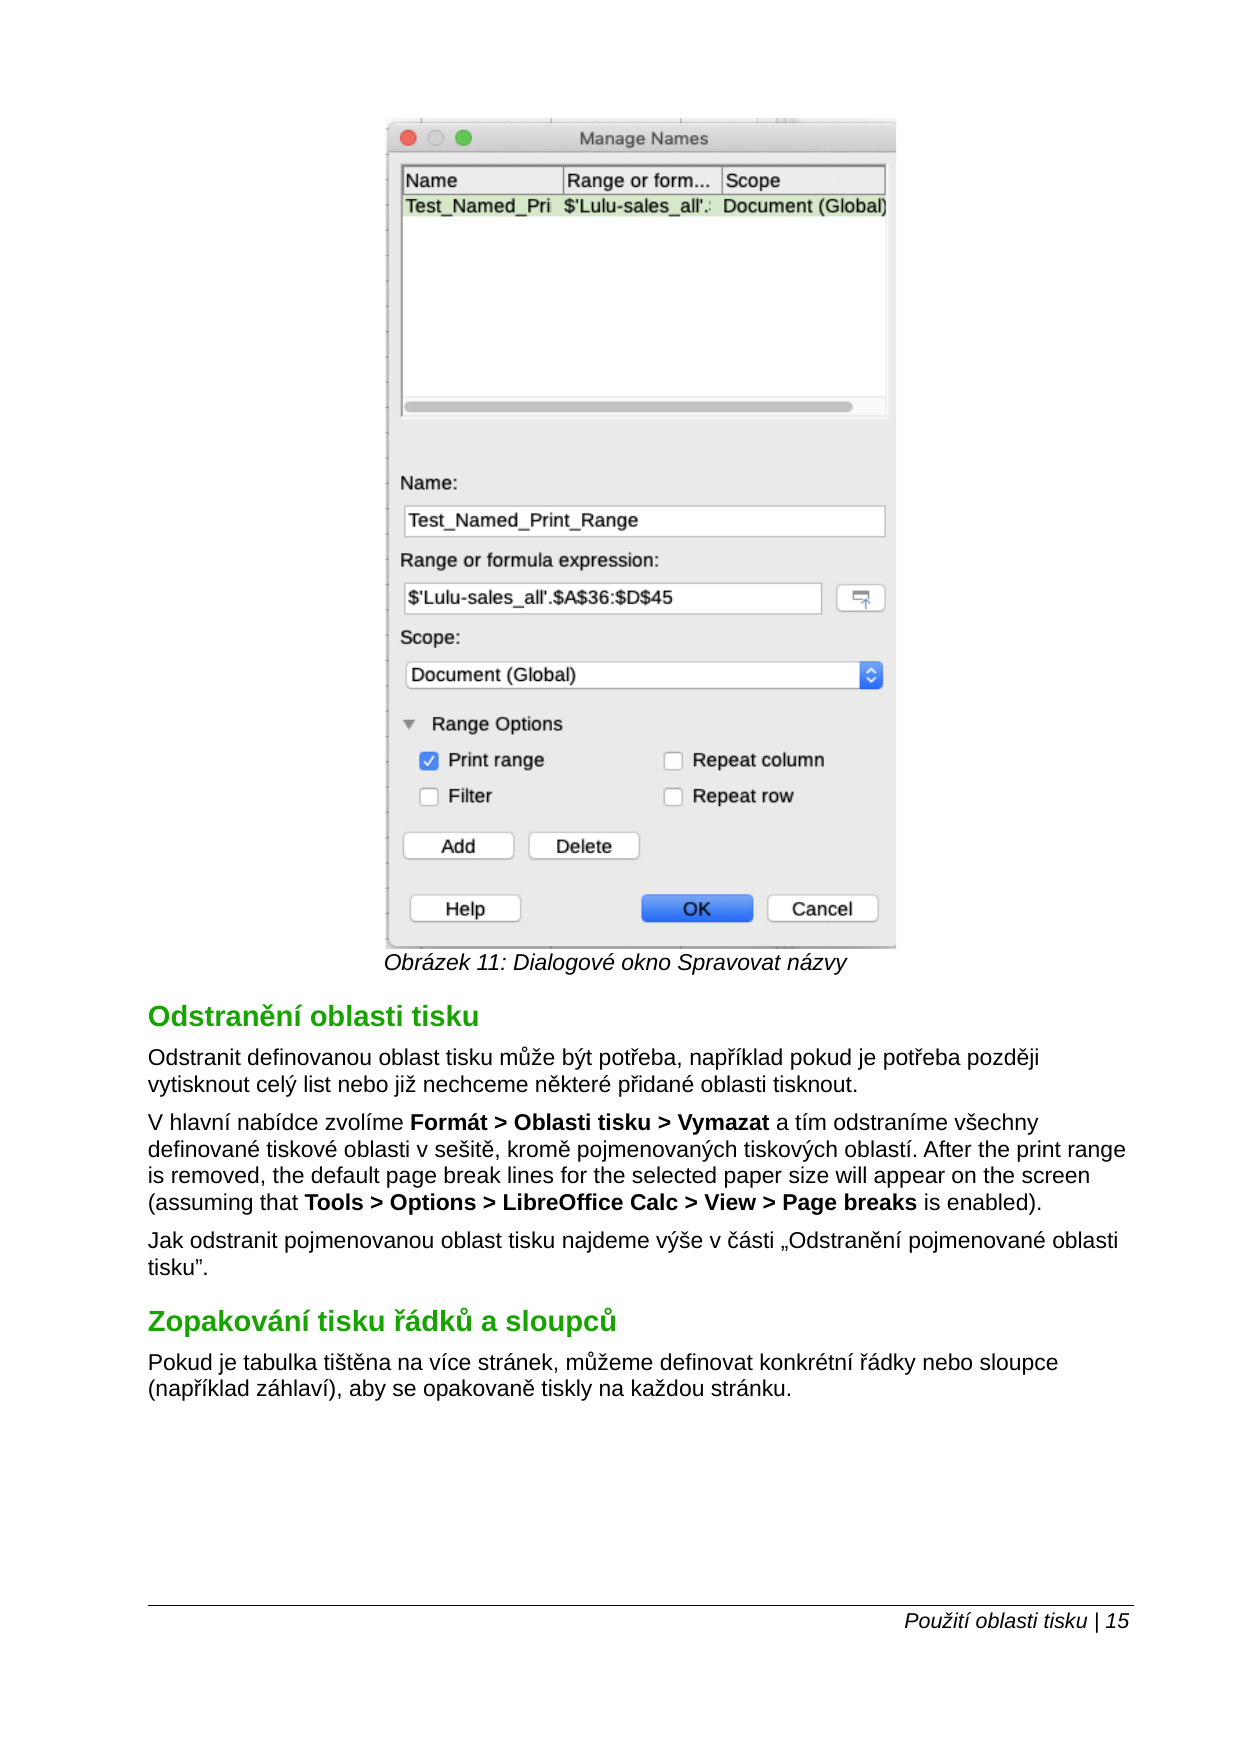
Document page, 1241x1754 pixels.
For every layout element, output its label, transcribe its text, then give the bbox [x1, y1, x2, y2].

text Pokud je tabulka tištěna na více stránek, můžeme definovat konkrétní řádky nebo sloupce (například záhlaví), aby se opakovaně tiskly na každou stránku. [148, 1349, 1134, 1402]
subtitle Odstranění oblasti tisku [148, 999, 1134, 1032]
text V hlavní nabídce zvolíme Formát > Oblasti tisku > Vymazat a tím odstraníme všechny definované tiskové oblasti v sešitě, kromě pojmenovaných tiskových oblastí. After the print range is removed, the default page break lines for the selected paper size will appear on the screen (assuming that Tools > Options > LibreOffice Calc > View > Page breaks is enabled). [148, 1109, 1134, 1215]
text Odstranit definovanou oblast tisku může být potřeba, například pokud je potřeba později vytisknout celý list nebo již nechceme některé přidané oblasti tisknout. [148, 1044, 1134, 1097]
text Jak odstranit pojmenovanou oblast tisku najdeme výše v části „Odstranění pojmenované oblasti tisku”. [148, 1227, 1134, 1280]
picture [385, 118, 897, 949]
subtitle Zopakování tisku řádků a sloupců [148, 1304, 1134, 1337]
text Obrázek 11: Dialogové okno Spravovat názvy [383, 118, 898, 975]
